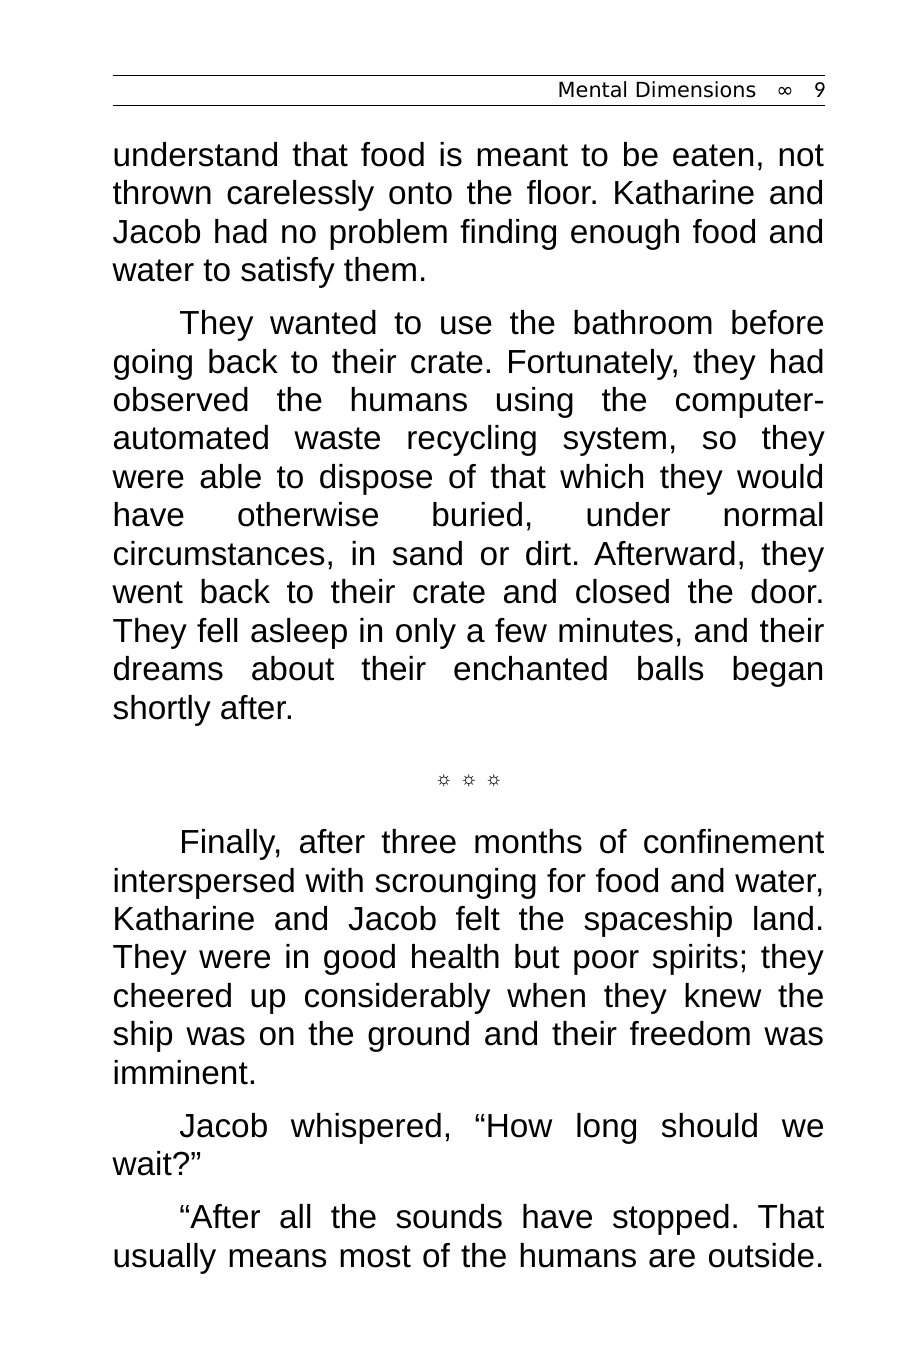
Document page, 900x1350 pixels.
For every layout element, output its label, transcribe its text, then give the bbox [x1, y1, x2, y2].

text understand that food is meant to be eaten, not thrown carelessly onto the floor. Katharine and Jacob had no problem finding enough food and water to satisfy them. [112, 135, 825, 289]
text “After all the sounds have stopped. That usually means most of the humans are outside. [112, 1197, 825, 1274]
text They wanted to use the bathroom before going back to their crate. Fortunately, they had observed the humans using the computer-automated waste recycling system, so they were able to dispose of that which they would have otherwise buried, under normal circumstances, in sand or dirt. Afterward, they went back to their crate and closed the door. They fell asleep in only a few minutes, and their dreams about their enchanted balls began shortly after. [112, 303, 825, 726]
text Finally, after three months of confinement interspersed with scrounging for food and water, Katharine and Jacob felt the spaceship land. They were in good health but poor spirits; they cheered up considerably when they knew the ship was on the ground and their freedom was imminent. [112, 822, 825, 1091]
text ☼ ☼ ☼ [112, 768, 825, 792]
text Jacob whispered, “How long should we wait?” [112, 1106, 825, 1183]
